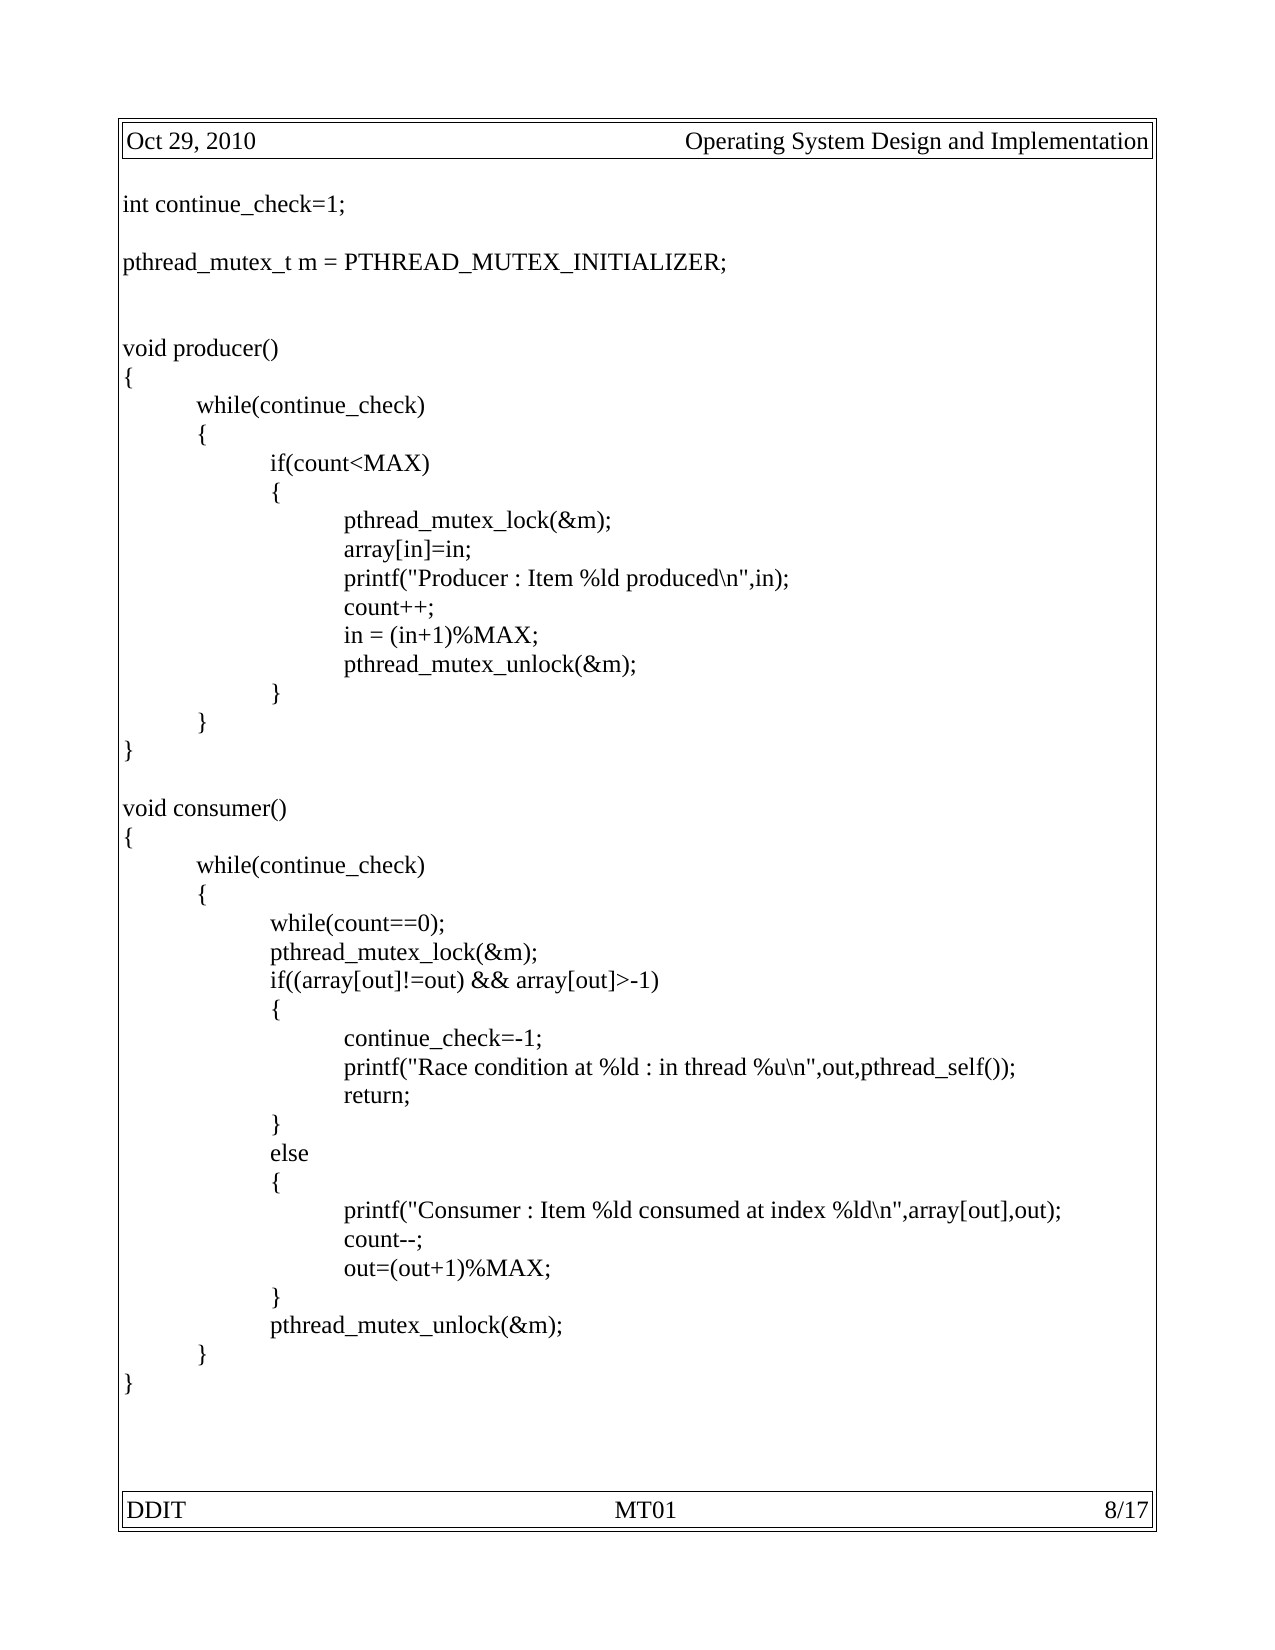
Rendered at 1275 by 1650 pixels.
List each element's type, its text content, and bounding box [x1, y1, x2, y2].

text while(count==0); [122, 908, 1153, 937]
text } [122, 1109, 1153, 1138]
text while(continue_check) [122, 850, 1153, 879]
text continue_check=-1; [122, 1023, 1153, 1052]
text pthread_mutex_unlock(&m); [122, 1310, 1153, 1339]
text void producer() [122, 333, 1153, 362]
text { [122, 419, 1153, 448]
text while(continue_check) [122, 390, 1153, 419]
text array[in]=in; [122, 534, 1153, 563]
text { [122, 994, 1153, 1023]
text } [122, 1339, 1153, 1368]
text out=(out+1)%MAX; [122, 1253, 1153, 1282]
text pthread_mutex_unlock(&m); [122, 649, 1153, 678]
text int continue_check=1; [122, 189, 1153, 218]
text } [122, 678, 1153, 707]
text pthread_mutex_lock(&m); [122, 505, 1153, 534]
text { [122, 1167, 1153, 1195]
text count--; [122, 1224, 1153, 1253]
text } [122, 1282, 1153, 1310]
text pthread_mutex_t m = PTHREAD_MUTEX_INITIALIZER; [122, 247, 1153, 275]
text { [122, 822, 1153, 850]
text count++; [122, 592, 1153, 620]
text { [122, 477, 1153, 505]
text void consumer() [122, 793, 1153, 822]
text pthread_mutex_lock(&m); [122, 937, 1153, 965]
text } [122, 707, 1153, 735]
text } [122, 735, 1153, 764]
text printf("Consumer : Item %ld consumed at index %ld\n",array[out],out); [122, 1195, 1153, 1224]
text return; [122, 1080, 1153, 1109]
text else [122, 1138, 1153, 1167]
text printf("Producer : Item %ld produced\n",in); [122, 563, 1153, 592]
text in = (in+1)%MAX; [122, 620, 1153, 649]
text if((array[out]!=out) && array[out]>-1) [122, 965, 1153, 994]
text if(count<MAX) [122, 448, 1153, 477]
text { [122, 879, 1153, 908]
text } [122, 1368, 1153, 1397]
text { [122, 362, 1153, 390]
text printf("Race condition at %ld : in thread %u\n",out,pthread_self()); [122, 1052, 1153, 1080]
